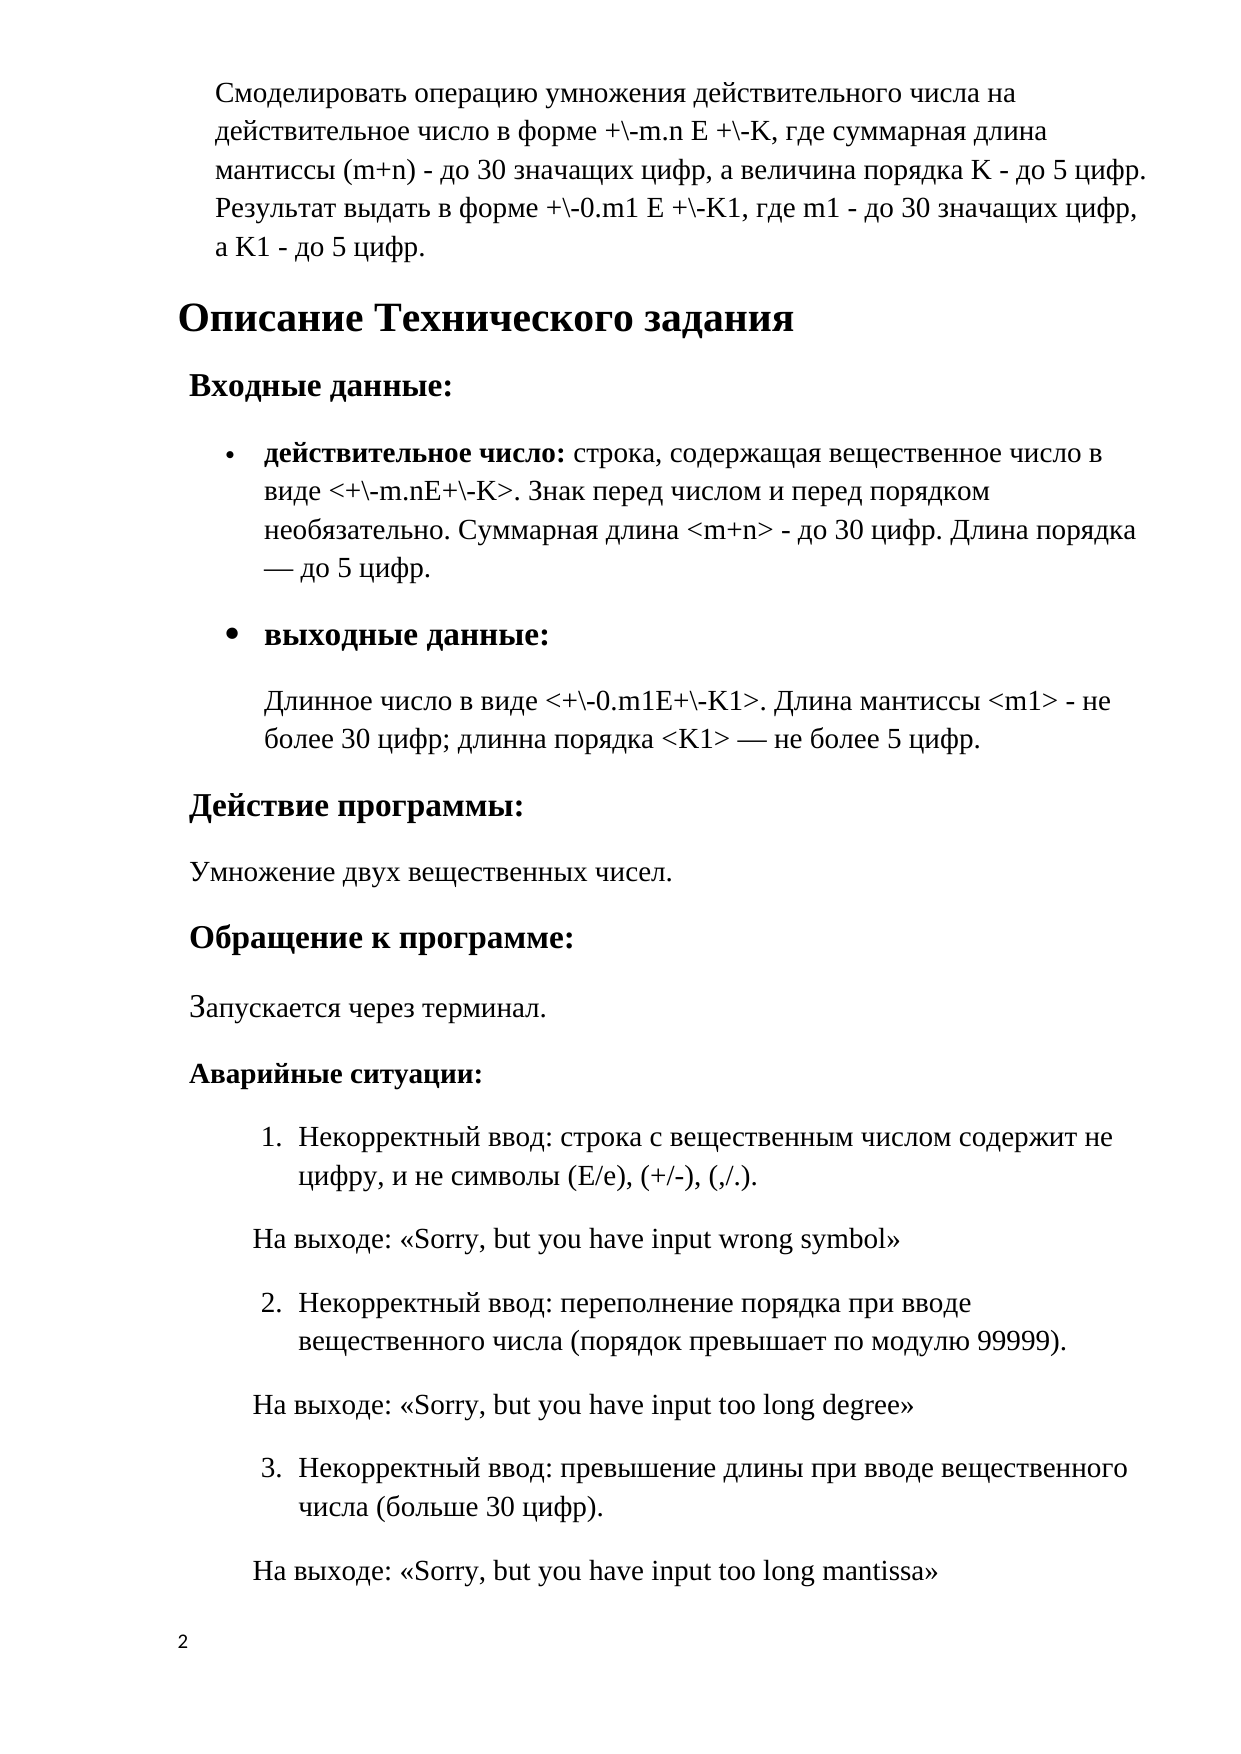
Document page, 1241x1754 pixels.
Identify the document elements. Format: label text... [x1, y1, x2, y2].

text Запускается через терминал. [189, 987, 1152, 1025]
list выходные данные: [226, 614, 1152, 652]
text Действие программы: [189, 785, 1152, 823]
text Входные данные: [189, 366, 1152, 404]
text На выходе: «Sorry, but you have input too long degree» [252, 1387, 1152, 1421]
list Некорректный ввод: переполнение порядка при вводе вещественного числа (порядок превышает по модулю 99999). [261, 1285, 1152, 1357]
text Смоделировать операцию умножения действительного числа на действительное число в форме +\-m.n Е +\-K, где суммарная длина мантиссы (m+n) - до 30 значащих цифр, а величина порядка K - до 5 цифр. Результат выдать в форме +\-0.m1 Е +\-K1, где m1 - до 30 значащих цифр, а K1 - до 5 цифр. [215, 75, 1152, 263]
list действительное число: строка, содержащая вещественное число в виде <+\-m.nE+\-K>. Знак перед числом и перед порядком необязательно. Суммарная длина <m+n> - до 30 цифр. Длина порядка — до 5 цифр. [226, 435, 1152, 584]
list Некорректный ввод: превышение длины при вводе вещественного числа (больше 30 цифр). [261, 1451, 1152, 1523]
text Аварийные ситуации: [189, 1056, 1152, 1089]
list Некорректный ввод: строка с вещественным числом содержит не цифру, и не символы (E/e), (+/-), (,/.). [261, 1119, 1152, 1191]
text Умножение двух вещественных чисел. [189, 854, 1152, 888]
text На выходе: «Sorry, but you have input wrong symbol» [252, 1221, 1152, 1255]
text Обращение к программе: [189, 918, 1152, 956]
text Длинное число в виде <+\-0.m1E+\-K1>. Длина мантиссы <m1> - не более 30 цифр; длинна порядка <K1> — не более 5 цифр. [264, 683, 1152, 755]
text Описание Технического задания [177, 293, 1152, 341]
text На выходе: «Sorry, but you have input too long mantissa» [252, 1553, 1152, 1586]
